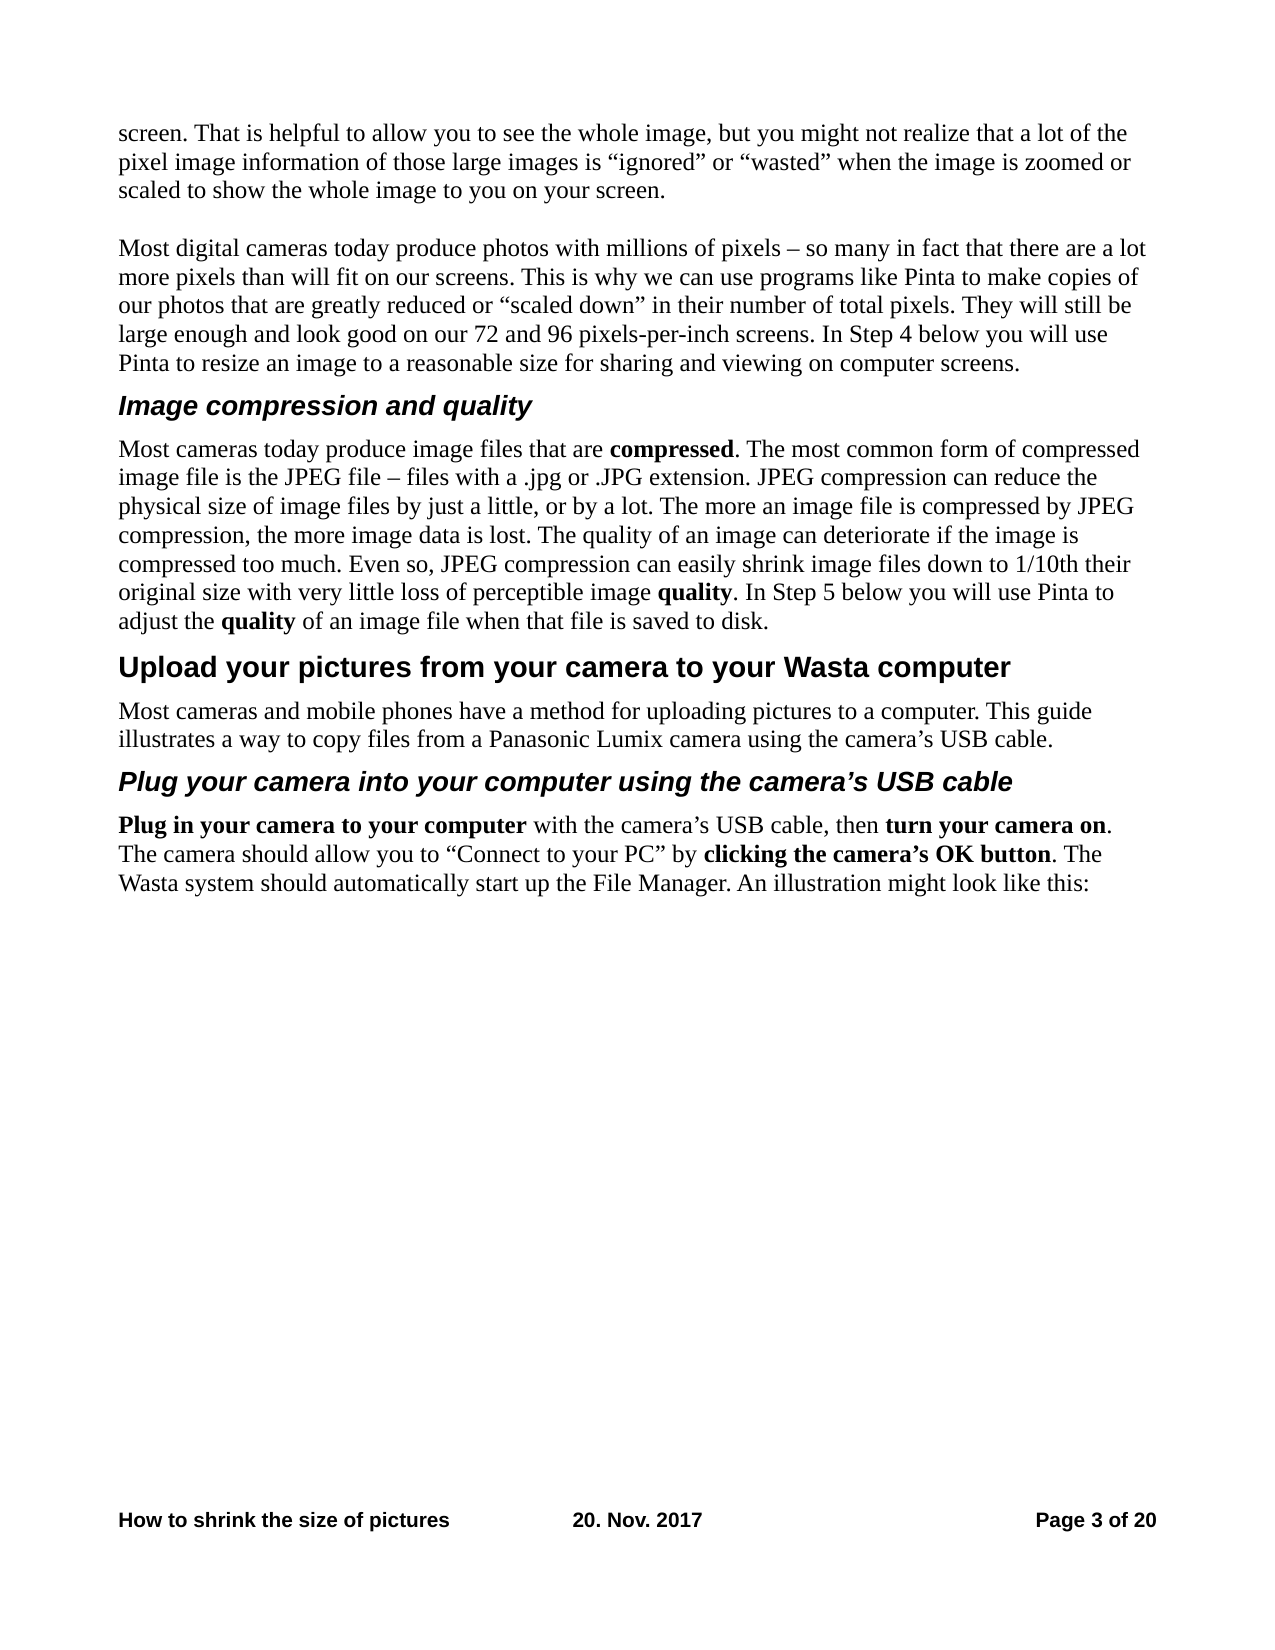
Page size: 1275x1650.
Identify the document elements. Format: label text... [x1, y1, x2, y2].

text Most cameras and mobile phones have a method for uploading pictures to a computer. This guide illustrates a way to copy files from a Panasonic Lumix camera using the camera’s USB cable. [118, 696, 1157, 753]
text Plug in your camera to your computer with the camera’s USB cable, then turn your camera on. The camera should allow you to “Connect to your PC” by clicking the camera’s OK button. The Wasta system should automatically start up the File Manager. An illustration might look like this: [118, 810, 1157, 896]
subtitle Plug your camera into your computer using the camera’s USB cable [118, 766, 1157, 798]
subtitle Image compression and quality [118, 389, 1157, 421]
text Most digital cameras today produce photos with millions of pixels – so many in fact that there are a lot more pixels than will fit on our screens. This is why we can use programs like Pinta to make copies of our photos that are greatly reduced or “scaled down” in their number of total pixels. They will still be large enough and look good on our 72 and 96 pixels-per-inch screens. In Step 4 below you will use Pinta to resize an image to a reasonable size for sharing and viewing on computer screens. [118, 233, 1157, 377]
text screen. That is helpful to allow you to see the whole image, but you might not realize that a lot of the pixel image information of those large images is “ignored” or “wasted” when the image is zoomed or scaled to show the whole image to you on your screen. [118, 118, 1157, 204]
subtitle Upload your pictures from your camera to your Wasta computer [118, 649, 1157, 683]
text Most cameras today produce image files that are compressed. The most common form of compressed image file is the JPEG file – files with a .jpg or .JPG extension. JPEG compression can reduce the physical size of image files by just a little, or by a lot. The more an image file is compressed by JPEG compression, the more image data is lost. The quality of an image can deteriorate if the image is compressed too much. Even so, JPEG compression can easily shrink image files down to 1/10th their original size with very little loss of perceptible image quality. In Step 5 below you will use Pinta to adjust the quality of an image file when that file is saved to disk. [118, 434, 1157, 635]
